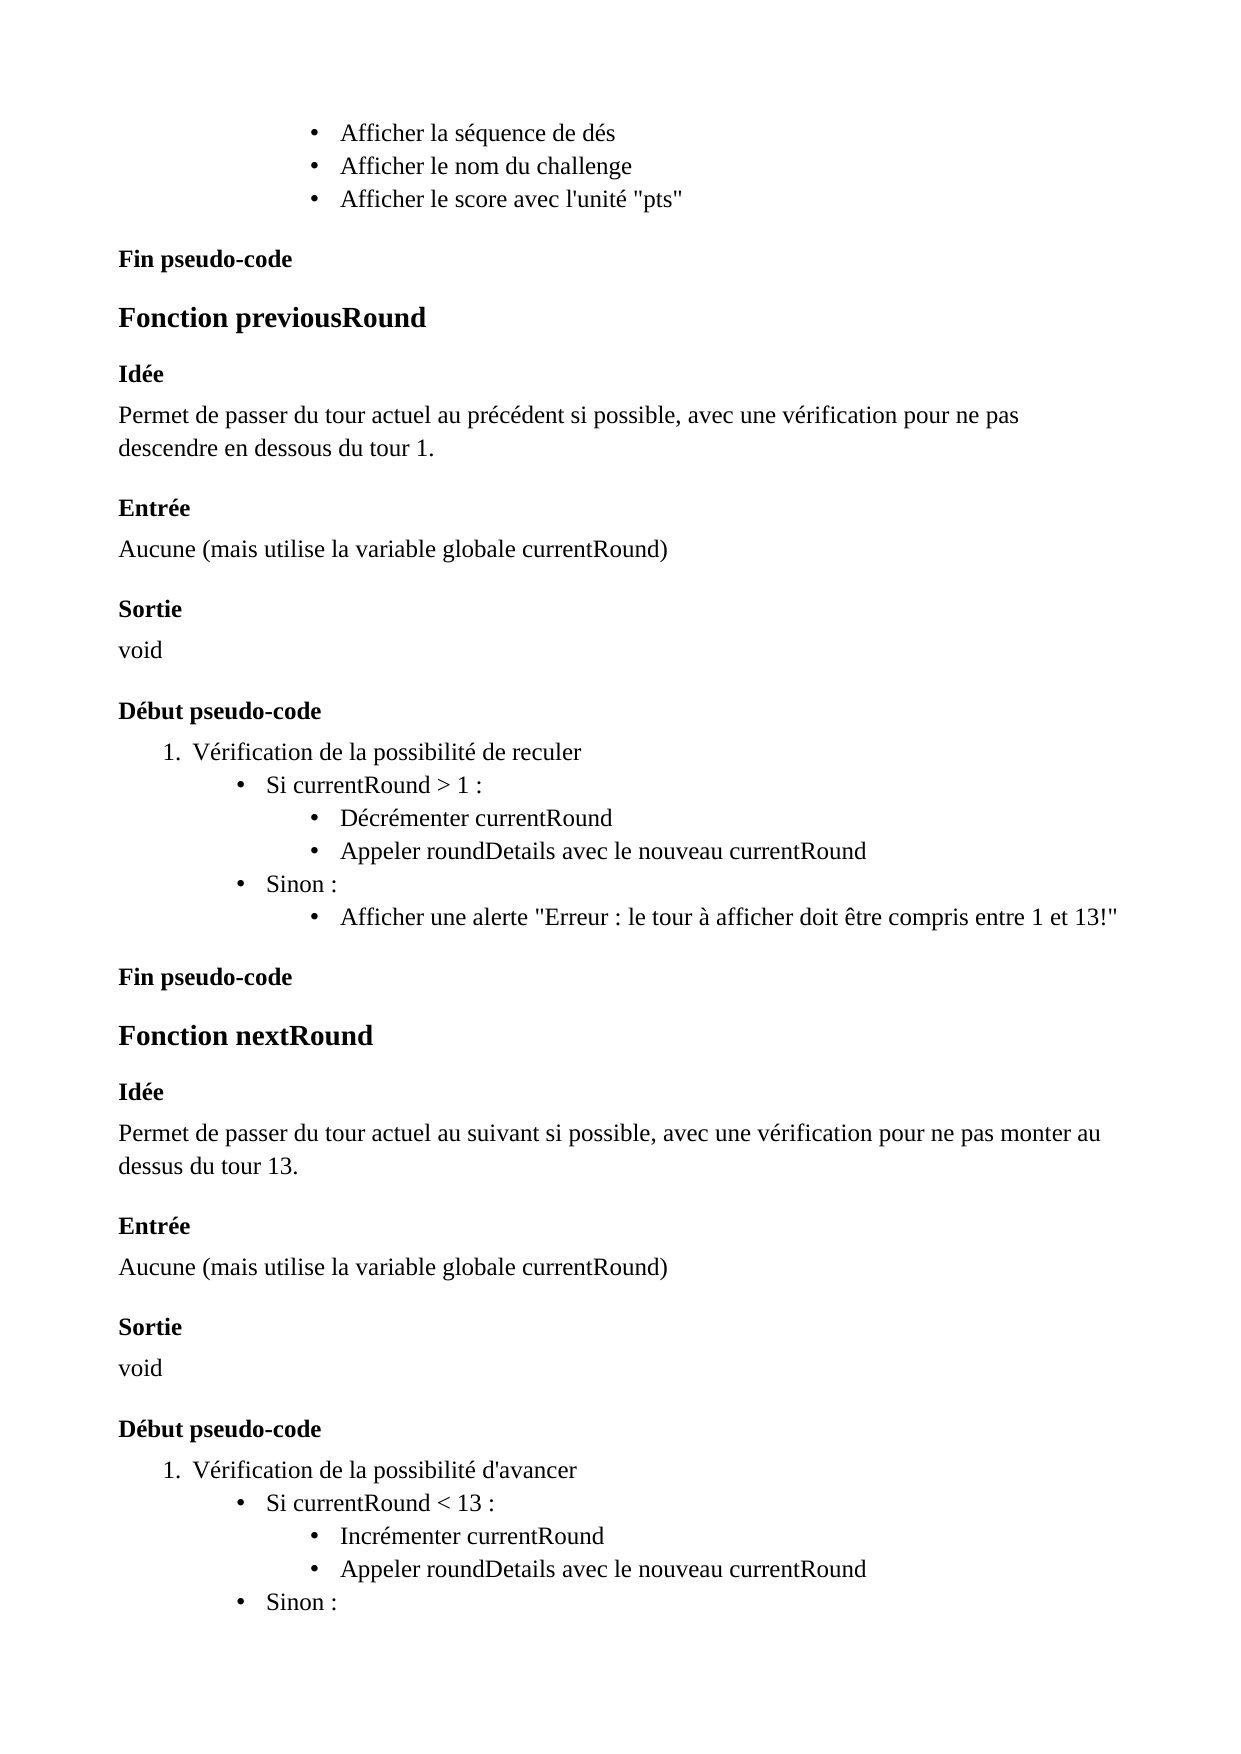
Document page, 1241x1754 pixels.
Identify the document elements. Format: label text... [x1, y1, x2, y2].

list Sinon : [236, 1587, 1122, 1616]
subtitle Début pseudo-code [118, 1414, 1122, 1442]
list Décrémenter currentRound [310, 803, 1122, 832]
list Incrémenter currentRound [310, 1521, 1122, 1550]
list Afficher la séquence de dés [310, 118, 1122, 147]
text Permet de passer du tour actuel au précédent si possible, avec une vérification pour ne pas descendre en dessous du tour 1. [118, 400, 1122, 462]
list Afficher une alerte "Erreur : le tour à afficher doit être compris entre 1 et 13!" [310, 902, 1122, 931]
list Appeler roundDetails avec le nouveau currentRound [310, 836, 1122, 865]
subtitle Idée [118, 359, 1122, 387]
subtitle Fin pseudo-code [118, 244, 1122, 273]
subtitle Entrée [118, 493, 1122, 522]
subtitle Sortie [118, 1312, 1122, 1341]
subtitle Fin pseudo-code [118, 962, 1122, 991]
subtitle Idée [118, 1077, 1122, 1105]
subtitle Début pseudo-code [118, 696, 1122, 724]
list Vérification de la possibilité d'avancer [162, 1455, 1122, 1484]
subtitle Entrée [118, 1211, 1122, 1240]
list Afficher le score avec l'unité "pts" [310, 184, 1122, 213]
subtitle Fonction previousRound [118, 300, 1122, 334]
text Aucune (mais utilise la variable globale currentRound) [118, 534, 1122, 563]
subtitle Fonction nextRound [118, 1018, 1122, 1052]
list Afficher le nom du challenge [310, 151, 1122, 180]
text Aucune (mais utilise la variable globale currentRound) [118, 1252, 1122, 1281]
subtitle Sortie [118, 594, 1122, 623]
list Si currentRound < 13 : [236, 1488, 1122, 1517]
list Appeler roundDetails avec le nouveau currentRound [310, 1554, 1122, 1583]
text void [118, 636, 1122, 664]
list Vérification de la possibilité de reculer [162, 737, 1122, 766]
text void [118, 1353, 1122, 1382]
text Permet de passer du tour actuel au suivant si possible, avec une vérification pour ne pas monter au dessus du tour 13. [118, 1118, 1122, 1179]
list Sinon : [236, 869, 1122, 898]
list Si currentRound > 1 : [236, 770, 1122, 799]
